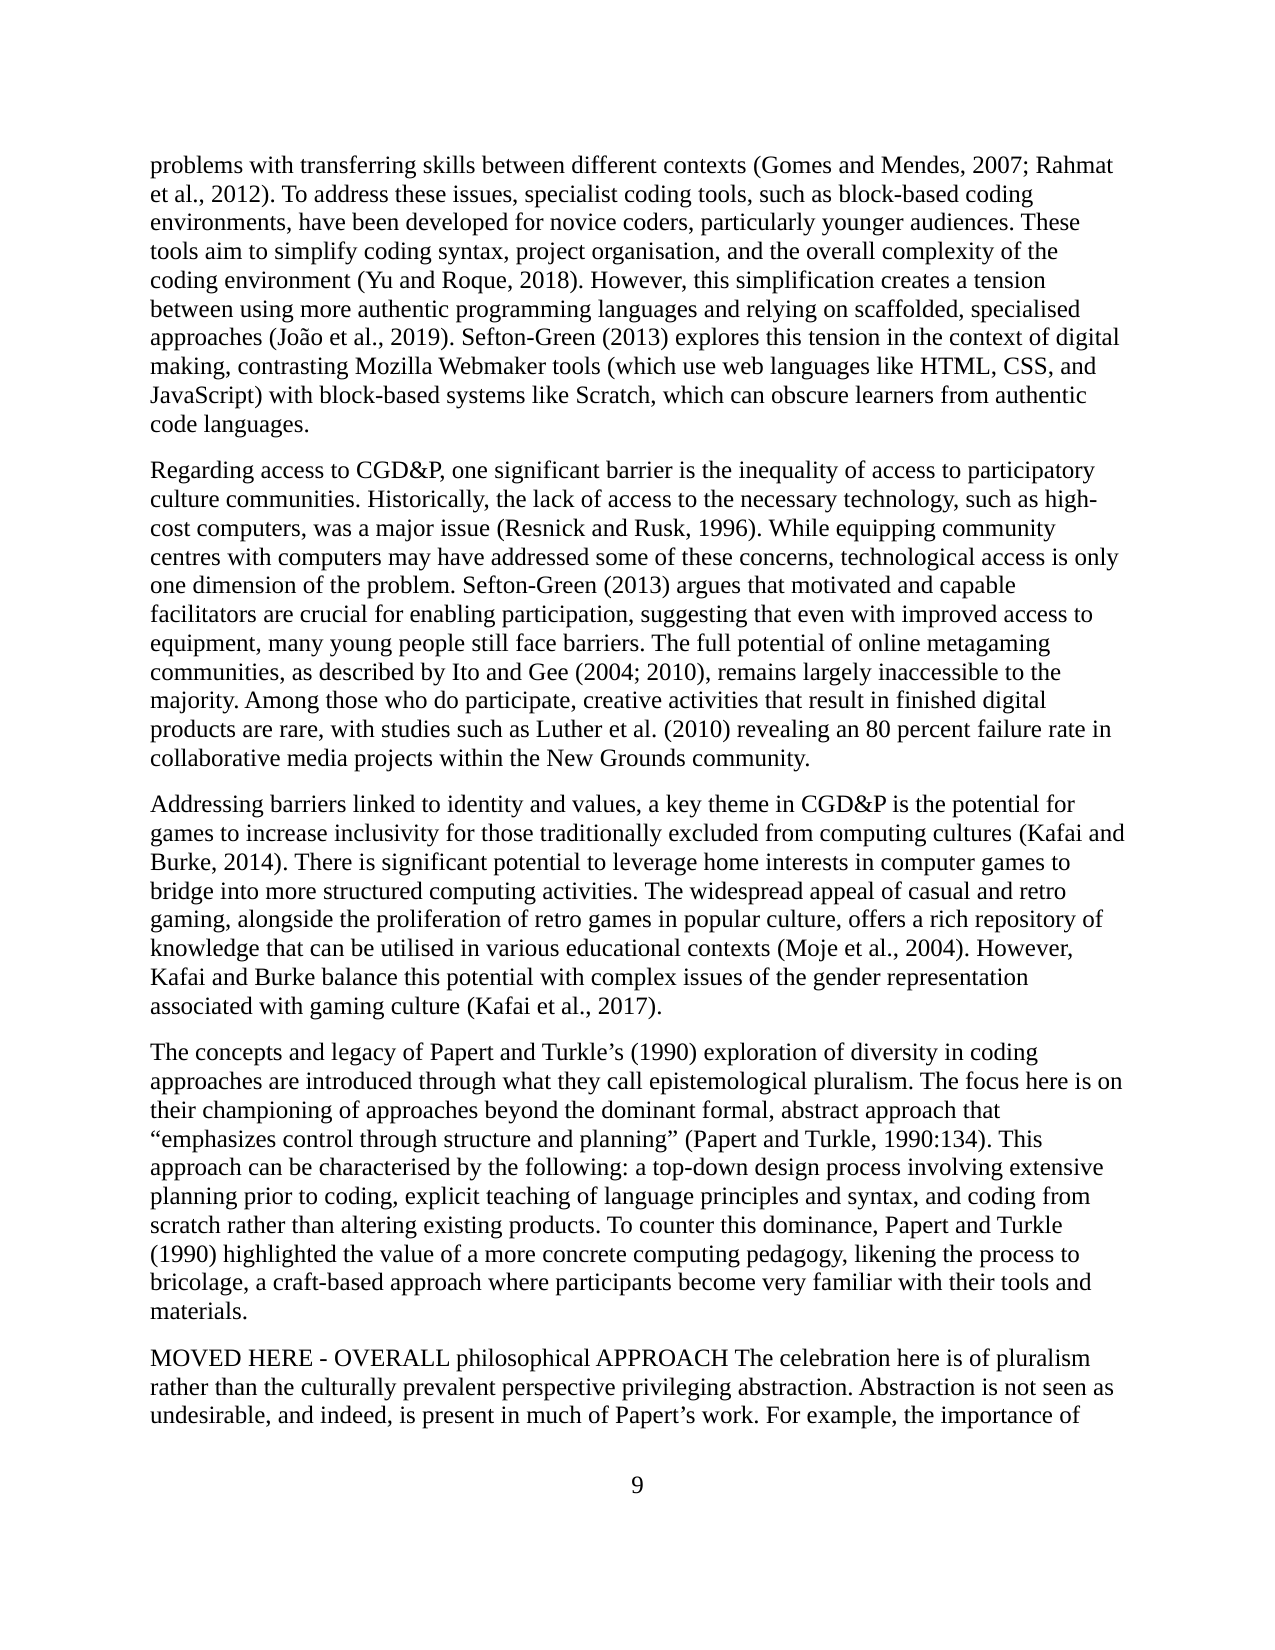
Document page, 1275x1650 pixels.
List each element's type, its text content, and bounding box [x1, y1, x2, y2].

text Regarding access to CGD&P, one significant barrier is the inequality of access to participatory culture communities. Historically, the lack of access to the necessary technology, such as high-cost computers, was a major issue (Resnick and Rusk, 1996). While equipping community centres with computers may have addressed some of these concerns, technological access is only one dimension of the problem. Sefton-Green (2013) argues that motivated and capable facilitators are crucial for enabling participation, suggesting that even with improved access to equipment, many young people still face barriers. The full potential of online metagaming communities, as described by Ito and Gee (2004; 2010), remains largely inaccessible to the majority. Among those who do participate, creative activities that result in finished digital products are rare, with studies such as Luther et al. (2010) revealing an 80 percent failure rate in collaborative media projects within the New Grounds community. [150, 455, 1125, 772]
text Addressing barriers linked to identity and values, a key theme in CGD&P is the potential for games to increase inclusivity for those traditionally excluded from computing cultures (Kafai and Burke, 2014). There is significant potential to leverage home interests in computer games to bridge into more structured computing activities. The widespread appeal of casual and retro gaming, alongside the proliferation of retro games in popular culture, offers a rich repository of knowledge that can be utilised in various educational contexts (Moje et al., 2004). However, Kafai and Burke balance this potential with complex issues of the gender representation associated with gaming culture (Kafai et al., 2017). [150, 789, 1125, 1019]
text MOVED HERE - OVERALL philosophical APPROACH The celebration here is of pluralism rather than the culturally prevalent perspective privileging abstraction. Abstraction is not seen as undesirable, and indeed, is present in much of Papert’s work. For example, the importance of [150, 1343, 1125, 1429]
text The concepts and legacy of Papert and Turkle’s (1990) exploration of diversity in coding approaches are introduced through what they call epistemological pluralism. The focus here is on their championing of approaches beyond the dominant formal, abstract approach that “emphasizes control through structure and planning” (Papert and Turkle, 1990:134). This approach can be characterised by the following: a top-down design process involving extensive planning prior to coding, explicit teaching of language principles and syntax, and coding from scratch rather than altering existing products. To counter this dominance, Papert and Turkle (1990) highlighted the value of a more concrete computing pedagogy, likening the process to bricolage, a craft-based approach where participants become very familiar with their tools and materials. [150, 1037, 1125, 1325]
text problems with transferring skills between different contexts (Gomes and Mendes, 2007; Rahmat et al., 2012). To address these issues, specialist coding tools, such as block-based coding environments, have been developed for novice coders, particularly younger audiences. These tools aim to simplify coding syntax, project organisation, and the overall complexity of the coding environment (Yu and Roque, 2018). However, this simplification creates a tension between using more authentic programming languages and relying on scaffolded, specialised approaches (João et al., 2019). Sefton-Green (2013) explores this tension in the context of digital making, contrasting Mozilla Webmaker tools (which use web languages like HTML, CSS, and JavaScript) with block-based systems like Scratch, which can obscure learners from authentic code languages. [150, 150, 1125, 437]
